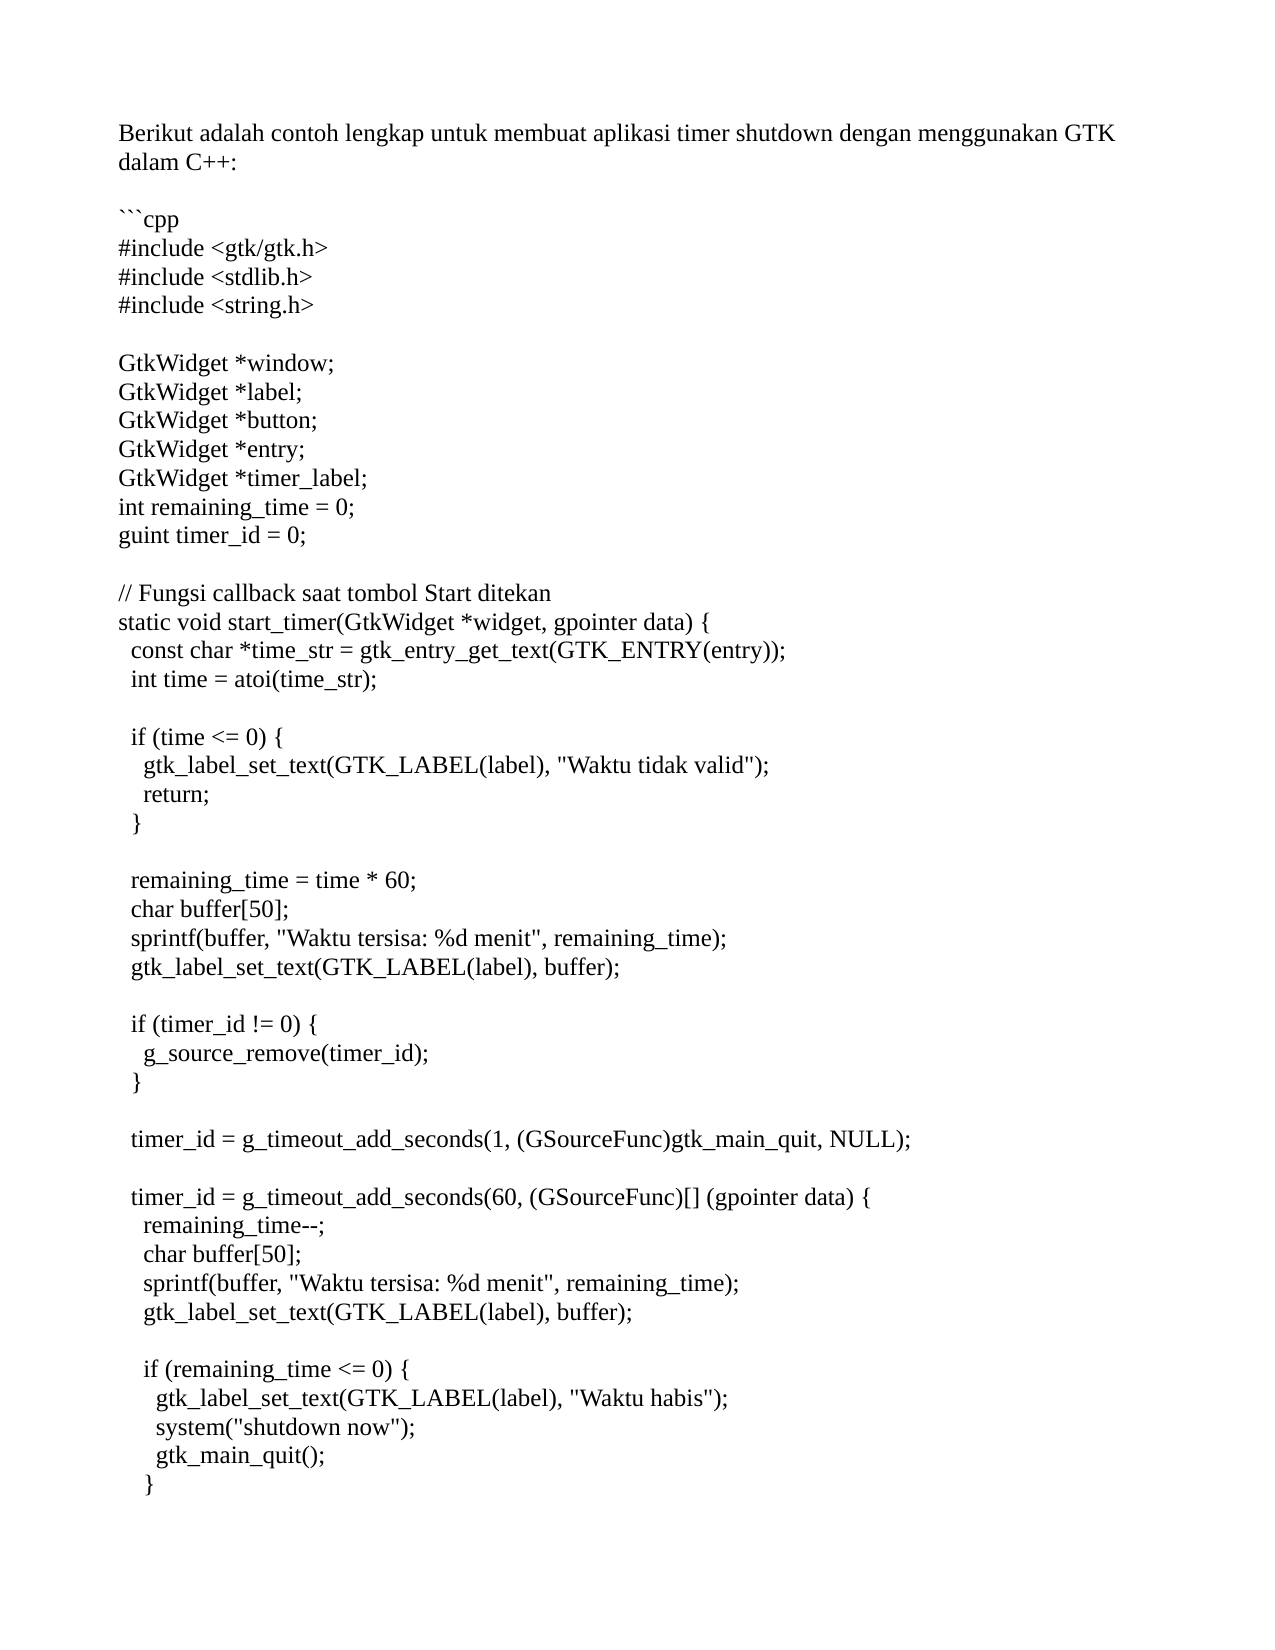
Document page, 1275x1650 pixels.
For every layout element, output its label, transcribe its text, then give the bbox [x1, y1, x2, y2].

text remaining_time--; [118, 1211, 1157, 1239]
text guint timer_id = 0; [118, 521, 1157, 549]
text GtkWidget *label; [118, 377, 1157, 406]
text #include <string.h> [118, 291, 1157, 319]
text sprintf(buffer, "Waktu tersisa: %d menit", remaining_time); [118, 923, 1157, 952]
text char buffer[50]; [118, 894, 1157, 923]
text gtk_main_quit(); [118, 1441, 1157, 1469]
text // Fungsi callback saat tombol Start ditekan [118, 578, 1157, 607]
text int remaining_time = 0; [118, 492, 1157, 521]
text ```cpp [118, 204, 1157, 233]
text } [118, 808, 1157, 837]
text return; [118, 779, 1157, 808]
text if (time <= 0) { [118, 722, 1157, 751]
text timer_id = g_timeout_add_seconds(60, (GSourceFunc)[] (gpointer data) { [118, 1182, 1157, 1211]
text if (timer_id != 0) { [118, 1009, 1157, 1038]
text } [118, 1469, 1157, 1498]
text } [118, 1067, 1157, 1096]
text timer_id = g_timeout_add_seconds(1, (GSourceFunc)gtk_main_quit, NULL); [118, 1124, 1157, 1153]
text #include <gtk/gtk.h> [118, 233, 1157, 262]
text gtk_label_set_text(GTK_LABEL(label), "Waktu tidak valid"); [118, 751, 1157, 779]
text GtkWidget *button; [118, 406, 1157, 434]
text #include <stdlib.h> [118, 262, 1157, 291]
text gtk_label_set_text(GTK_LABEL(label), "Waktu habis"); [118, 1383, 1157, 1412]
text int time = atoi(time_str); [118, 664, 1157, 693]
text gtk_label_set_text(GTK_LABEL(label), buffer); [118, 952, 1157, 981]
text GtkWidget *window; [118, 348, 1157, 377]
text static void start_timer(GtkWidget *widget, gpointer data) { [118, 607, 1157, 636]
text gtk_label_set_text(GTK_LABEL(label), buffer); [118, 1297, 1157, 1326]
text GtkWidget *entry; [118, 434, 1157, 463]
text system("shutdown now"); [118, 1412, 1157, 1441]
text char buffer[50]; [118, 1239, 1157, 1268]
text remaining_time = time * 60; [118, 866, 1157, 894]
text Berikut adalah contoh lengkap untuk membuat aplikasi timer shutdown dengan menggunakan GTK dalam C++: [118, 118, 1157, 176]
text if (remaining_time <= 0) { [118, 1354, 1157, 1383]
text const char *time_str = gtk_entry_get_text(GTK_ENTRY(entry)); [118, 636, 1157, 664]
text GtkWidget *timer_label; [118, 463, 1157, 492]
text g_source_remove(timer_id); [118, 1038, 1157, 1067]
text sprintf(buffer, "Waktu tersisa: %d menit", remaining_time); [118, 1268, 1157, 1297]
